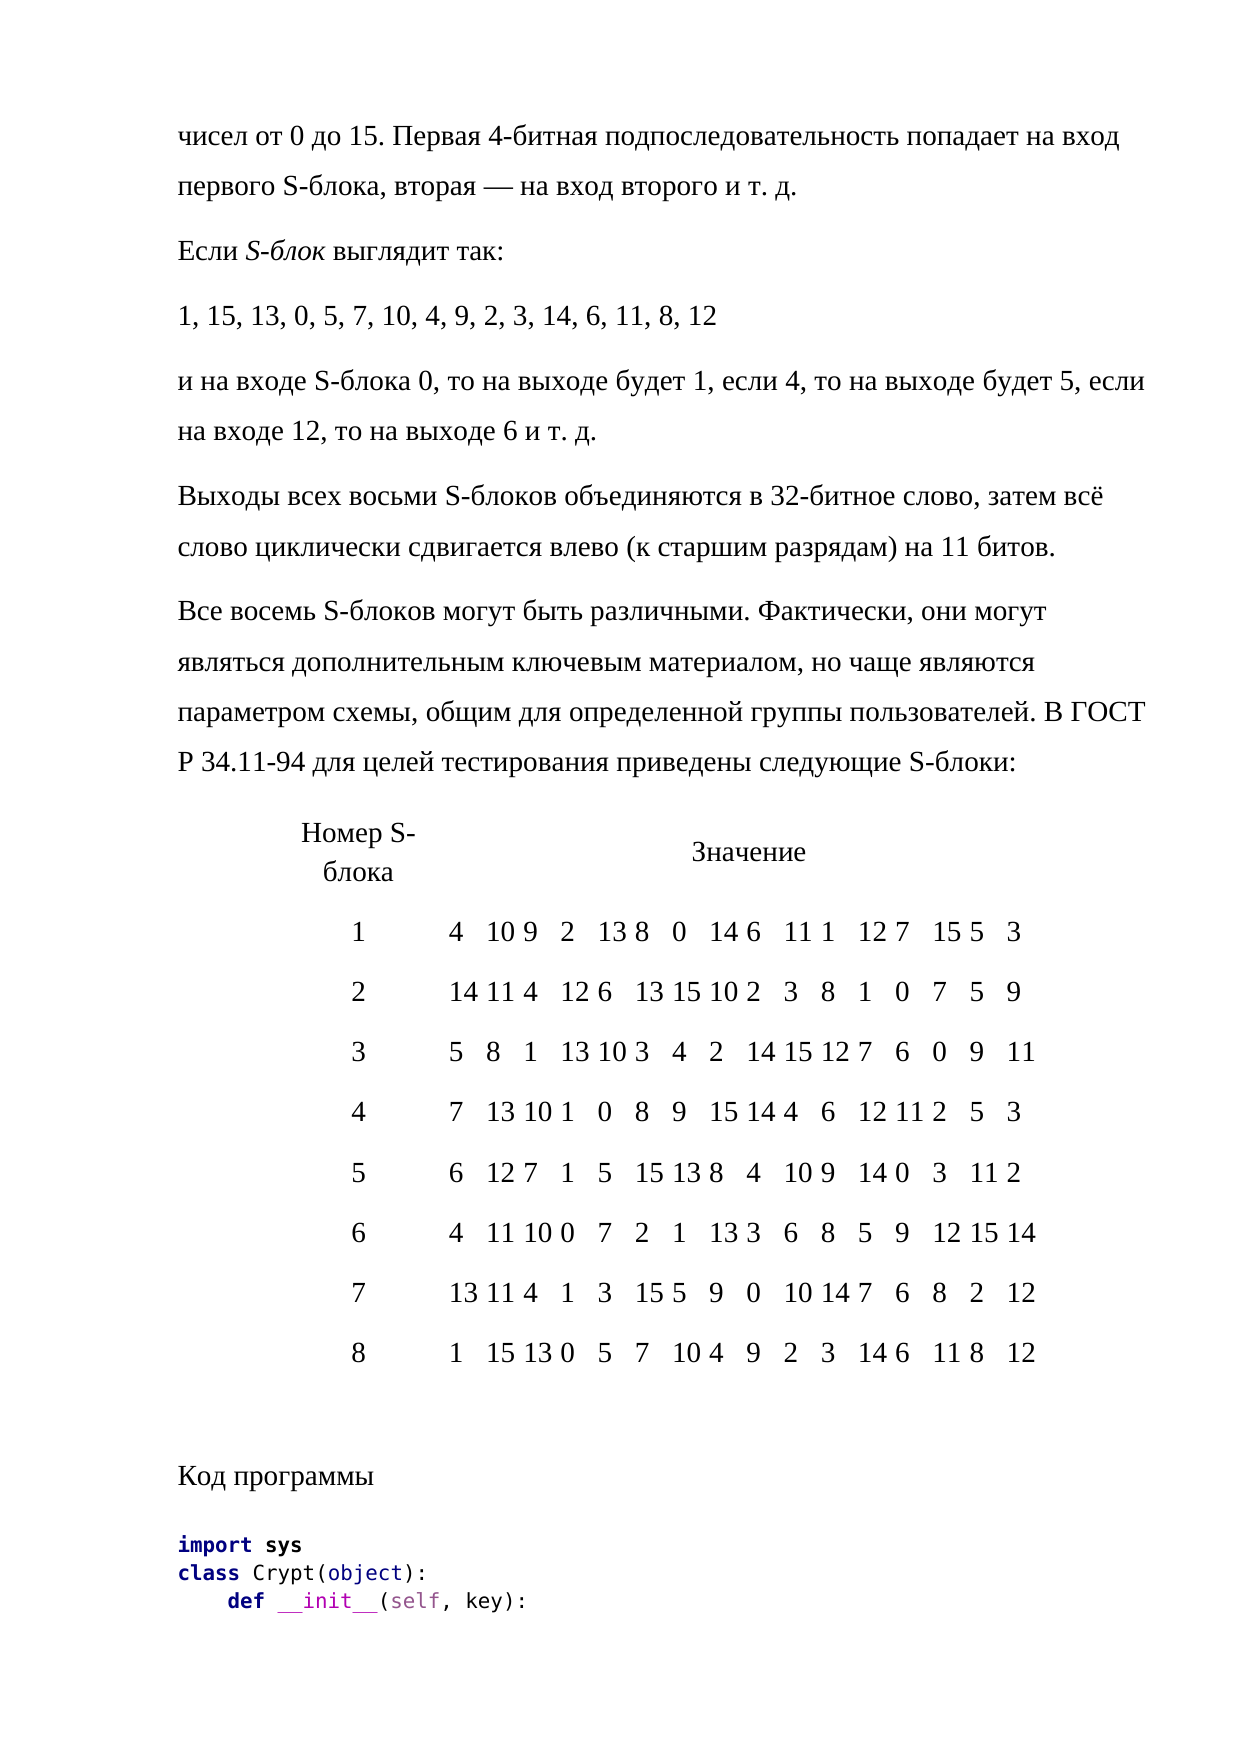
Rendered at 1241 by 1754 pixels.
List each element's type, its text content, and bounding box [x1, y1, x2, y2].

table_cell 1 [446, 1333, 483, 1393]
text def __init__(self, key): [177, 1589, 1152, 1613]
table_cell 13 [706, 1212, 743, 1272]
table_cell 15 [966, 1212, 1003, 1272]
table_cell 10 [520, 1212, 557, 1272]
table_cell 5 [669, 1272, 706, 1332]
table_cell 8 [483, 1031, 520, 1092]
table_cell 1 [557, 1092, 594, 1152]
table_cell 6 [780, 1212, 818, 1272]
table_cell 3 [780, 971, 818, 1031]
table_cell 10 [520, 1092, 557, 1152]
table_cell 7 [632, 1333, 669, 1393]
text Все восемь S-блоков могут быть различными. Фактически, они могут являться дополнительным ключевым материалом, но чаще являются параметром схемы, общим для определенной группы пользователей. В ГОСТ Р 34.11-94 для целей тестирования приведены следующие S-блоки: [177, 593, 1152, 778]
table_cell 10 [595, 1031, 632, 1092]
table_cell 9 [1004, 971, 1052, 1031]
text 1, 15, 13, 0, 5, 7, 10, 4, 9, 2, 3, 14, 6, 11, 8, 12 [177, 298, 1152, 332]
table_cell 8 [706, 1152, 743, 1212]
table_cell 8 [929, 1272, 966, 1332]
text class Crypt(object): [177, 1561, 1152, 1585]
table_cell 11 [483, 971, 520, 1031]
table_cell 3 [1004, 911, 1052, 971]
table_cell 9 [669, 1092, 706, 1152]
table_cell 4 [706, 1333, 743, 1393]
table_cell 2 [706, 1031, 743, 1092]
table_header Значение [446, 812, 1052, 911]
table_cell 6 [271, 1212, 446, 1272]
table_cell 14 [1004, 1212, 1052, 1272]
table_cell 5 [966, 971, 1003, 1031]
table_cell 2 [966, 1272, 1003, 1332]
table_cell 13 [595, 911, 632, 971]
table_cell 1 [557, 1272, 594, 1332]
table_cell 2 [271, 971, 446, 1031]
table_cell 7 [271, 1272, 446, 1332]
table_cell 1 [520, 1031, 557, 1092]
table_cell 15 [632, 1152, 669, 1212]
table_cell 0 [892, 1152, 929, 1212]
table_cell 5 [446, 1031, 483, 1092]
table_cell 11 [966, 1152, 1003, 1212]
table_cell 8 [632, 911, 669, 971]
table_cell 11 [483, 1212, 520, 1272]
table_cell 12 [1004, 1333, 1052, 1393]
table_cell 13 [669, 1152, 706, 1212]
table_cell 7 [855, 1031, 892, 1092]
table_cell 6 [892, 1272, 929, 1332]
table_cell 2 [780, 1333, 818, 1393]
table_cell 15 [669, 971, 706, 1031]
table_cell 1 [271, 911, 446, 971]
table_cell 10 [483, 911, 520, 971]
table_cell 4 [446, 1212, 483, 1272]
table_cell 0 [929, 1031, 966, 1092]
table_cell 11 [929, 1333, 966, 1393]
table_cell 3 [929, 1152, 966, 1212]
table_cell 7 [855, 1272, 892, 1332]
text Если S-блок выглядит так: [177, 233, 1152, 267]
table_cell 2 [557, 911, 594, 971]
table_cell 5 [855, 1212, 892, 1272]
table_cell 0 [892, 971, 929, 1031]
table_cell 5 [966, 1092, 1003, 1152]
table_cell 3 [1004, 1092, 1052, 1152]
table_cell 4 [780, 1092, 818, 1152]
table_cell 4 [743, 1152, 780, 1212]
table_cell 3 [632, 1031, 669, 1092]
table_cell 14 [855, 1333, 892, 1393]
table_cell 4 [520, 1272, 557, 1332]
table_cell 12 [929, 1212, 966, 1272]
table_cell 10 [780, 1272, 818, 1332]
table_cell 5 [966, 911, 1003, 971]
table_cell 15 [780, 1031, 818, 1092]
table_cell 8 [966, 1333, 1003, 1393]
table_cell 14 [743, 1031, 780, 1092]
table_cell 10 [669, 1333, 706, 1393]
table_cell 15 [706, 1092, 743, 1152]
table_cell 12 [483, 1152, 520, 1212]
table_cell 15 [483, 1333, 520, 1393]
table_cell 14 [446, 971, 483, 1031]
table_cell 12 [855, 911, 892, 971]
table_cell 12 [818, 1031, 855, 1092]
table_cell 6 [892, 1333, 929, 1393]
table_cell 11 [483, 1272, 520, 1332]
table_cell 10 [780, 1152, 818, 1212]
table_cell 0 [557, 1212, 594, 1272]
table_cell 1 [557, 1152, 594, 1212]
text и на входе S-блока 0, то на выходе будет 1, если 4, то на выходе будет 5, если на входе 12, то на выходе 6 и т. д. [177, 363, 1152, 447]
table_cell 10 [706, 971, 743, 1031]
table_cell 6 [446, 1152, 483, 1212]
table_cell 8 [632, 1092, 669, 1152]
table_cell 8 [818, 971, 855, 1031]
text чисел от 0 до 15. Первая 4-битная подпоследовательность попадает на вход первого S-блока, вторая — на вход второго и т. д. [177, 118, 1152, 202]
table_cell 7 [929, 971, 966, 1031]
table_cell 13 [520, 1333, 557, 1393]
table_cell 4 [669, 1031, 706, 1092]
table_cell 9 [892, 1212, 929, 1272]
text Выходы всех восьми S-блоков объединяются в 32-битное слово, затем всё слово циклически сдвигается влево (к старшим разрядам) на 11 битов. [177, 478, 1152, 562]
table_cell 4 [446, 911, 483, 971]
table_cell 9 [520, 911, 557, 971]
table_cell 6 [595, 971, 632, 1031]
table_cell 1 [669, 1212, 706, 1272]
table_cell 4 [271, 1092, 446, 1152]
table_cell 13 [446, 1272, 483, 1332]
table_cell 7 [520, 1152, 557, 1212]
table_cell 6 [818, 1092, 855, 1152]
text Код программы [177, 1458, 1152, 1491]
table_cell 12 [1004, 1272, 1052, 1332]
table_cell 14 [706, 911, 743, 971]
table_cell 0 [669, 911, 706, 971]
table_cell 7 [446, 1092, 483, 1152]
table_cell 7 [892, 911, 929, 971]
table_cell 13 [632, 971, 669, 1031]
table_cell 1 [855, 971, 892, 1031]
table_cell 11 [892, 1092, 929, 1152]
table_cell 3 [595, 1272, 632, 1332]
table_cell 12 [855, 1092, 892, 1152]
table_cell 0 [557, 1333, 594, 1393]
table_cell 2 [929, 1092, 966, 1152]
table_cell 9 [706, 1272, 743, 1332]
table_cell 1 [818, 911, 855, 971]
table_cell 13 [483, 1092, 520, 1152]
table_cell 6 [743, 911, 780, 971]
table_cell 3 [743, 1212, 780, 1272]
table_cell 11 [780, 911, 818, 971]
table_cell 2 [632, 1212, 669, 1272]
table_cell 9 [818, 1152, 855, 1212]
table_cell 2 [743, 971, 780, 1031]
table_header [268, 809, 1061, 1401]
table_cell 11 [1004, 1031, 1052, 1092]
table_header Номер S-блока [271, 812, 446, 911]
table_cell 3 [271, 1031, 446, 1092]
table_cell 0 [743, 1272, 780, 1332]
table_cell 15 [929, 911, 966, 971]
table_cell 7 [595, 1212, 632, 1272]
table_cell 14 [743, 1092, 780, 1152]
table_cell 9 [966, 1031, 1003, 1092]
table_cell 13 [557, 1031, 594, 1092]
table_cell 15 [632, 1272, 669, 1332]
table_cell 9 [743, 1333, 780, 1393]
text import sys [177, 1533, 1152, 1557]
table_cell 6 [892, 1031, 929, 1092]
table_cell 8 [271, 1333, 446, 1393]
table_cell 14 [818, 1272, 855, 1332]
table_cell 4 [520, 971, 557, 1031]
table_cell 3 [818, 1333, 855, 1393]
table_cell 12 [557, 971, 594, 1031]
table_cell 5 [595, 1333, 632, 1393]
table_cell 5 [271, 1152, 446, 1212]
table_cell 5 [595, 1152, 632, 1212]
table_cell 8 [818, 1212, 855, 1272]
table_cell 0 [595, 1092, 632, 1152]
table_cell 14 [855, 1152, 892, 1212]
table_cell 2 [1004, 1152, 1052, 1212]
